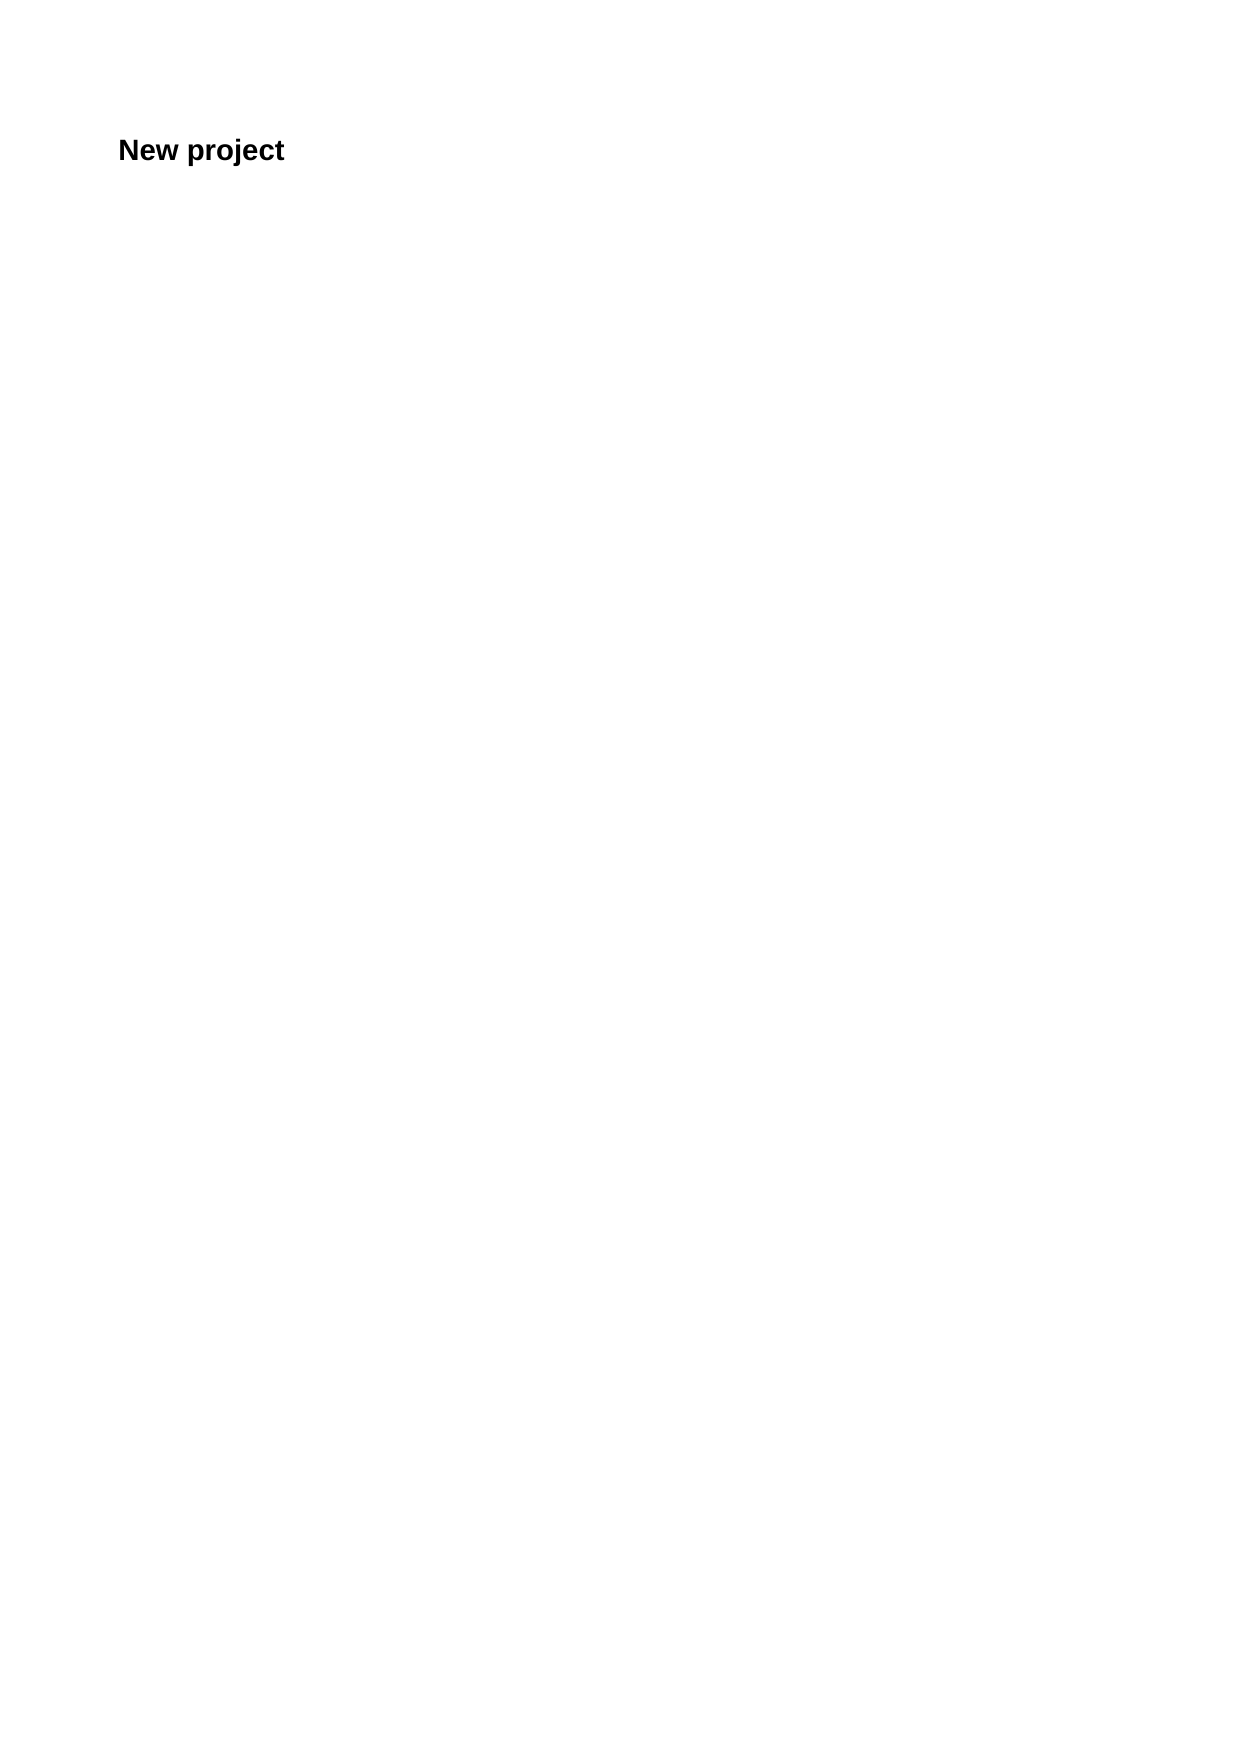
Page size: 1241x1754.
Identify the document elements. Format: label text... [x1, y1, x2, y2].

subtitle New project [118, 133, 1122, 166]
